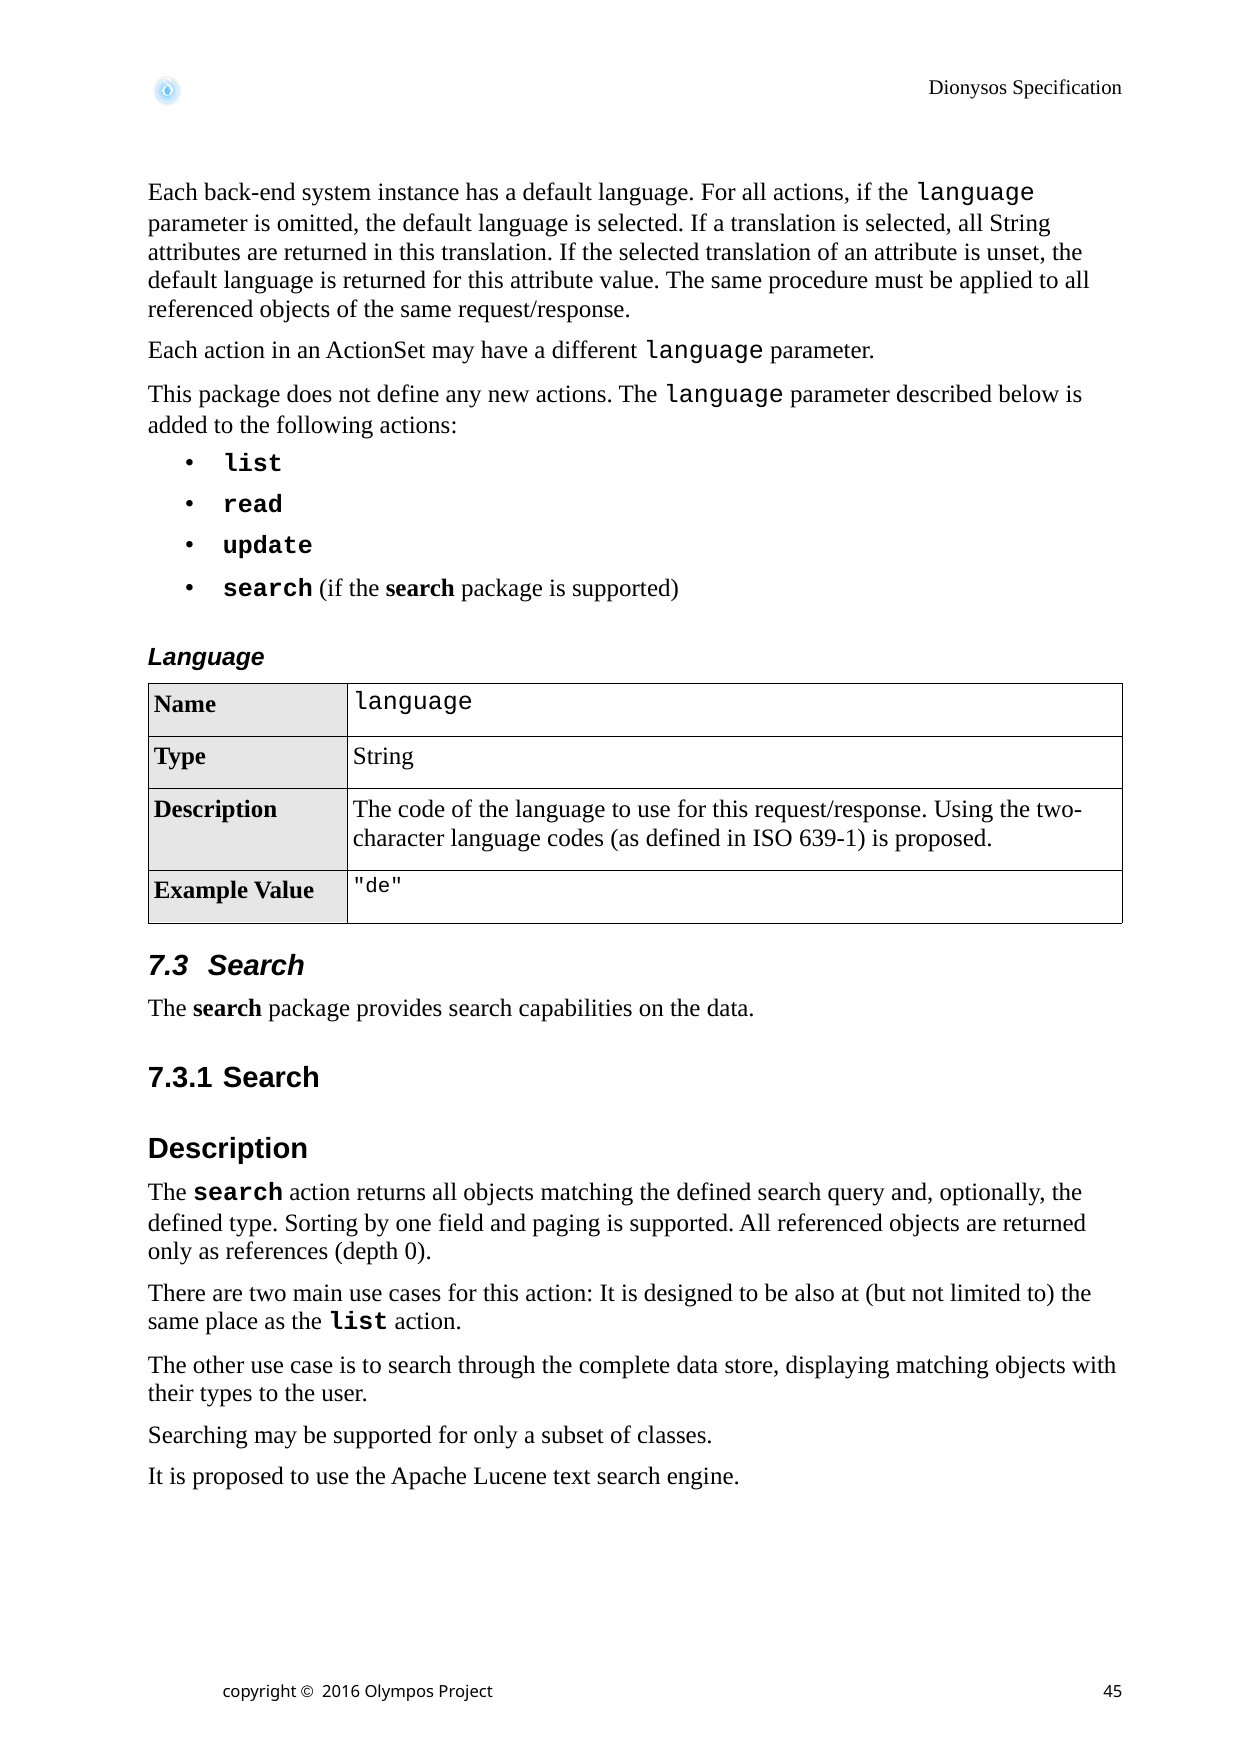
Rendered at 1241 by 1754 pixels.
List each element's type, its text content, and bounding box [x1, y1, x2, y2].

text The search package provides search capabilities on the data. [148, 993, 1122, 1022]
text Description [148, 1131, 1122, 1164]
table_cell The code of the language to use for this request/response. Using the two-character language codes (as defined in ISO 639-1) is proposed. [348, 789, 1122, 870]
subtitle Search [148, 1060, 1122, 1093]
list read [185, 492, 1122, 520]
text Each action in an ActionSet may have a different language parameter. [148, 336, 1122, 366]
text This package does not define any new actions. The language parameter described below is added to the following actions: [148, 379, 1122, 438]
text The other use case is to search through the complete data store, displaying matching objects with their types to the user. [148, 1350, 1122, 1407]
subtitle Search [148, 947, 1122, 981]
table_cell Example Value [149, 871, 347, 922]
list search (if the search package is supported) [185, 573, 1122, 604]
list update [185, 533, 1122, 561]
table_header Name [149, 684, 347, 736]
text There are two main use cases for this action: It is designed to be also at (but not limited to) the same place as the list action. [148, 1278, 1122, 1337]
text Each back-end system instance has a default language. For all actions, if the language parameter is omitted, the default language is selected. If a translation is selected, all String attributes are returned in this translation. If the selected translation of an attribute is unset, the default language is returned for this attribute value. The same procedure must be applied to all referenced objects of the same request/response. [148, 177, 1122, 323]
table_cell Type [149, 737, 347, 788]
text The search action returns all objects matching the defined search query and, optionally, the defined type. Sorting by one field and paging is supported. All referenced objects are returned only as references (depth 0). [148, 1177, 1122, 1265]
table_cell String [348, 737, 1122, 788]
text Language [148, 642, 1122, 670]
table_cell Description [149, 789, 347, 870]
text It is proposed to use the Apache Lucene text search engine. [148, 1461, 1122, 1490]
text Searching may be supported for only a subset of classes. [148, 1420, 1122, 1448]
table_header language [348, 684, 1122, 736]
table_cell "de" [348, 871, 1122, 922]
list list [185, 451, 1122, 479]
picture [152, 75, 184, 106]
